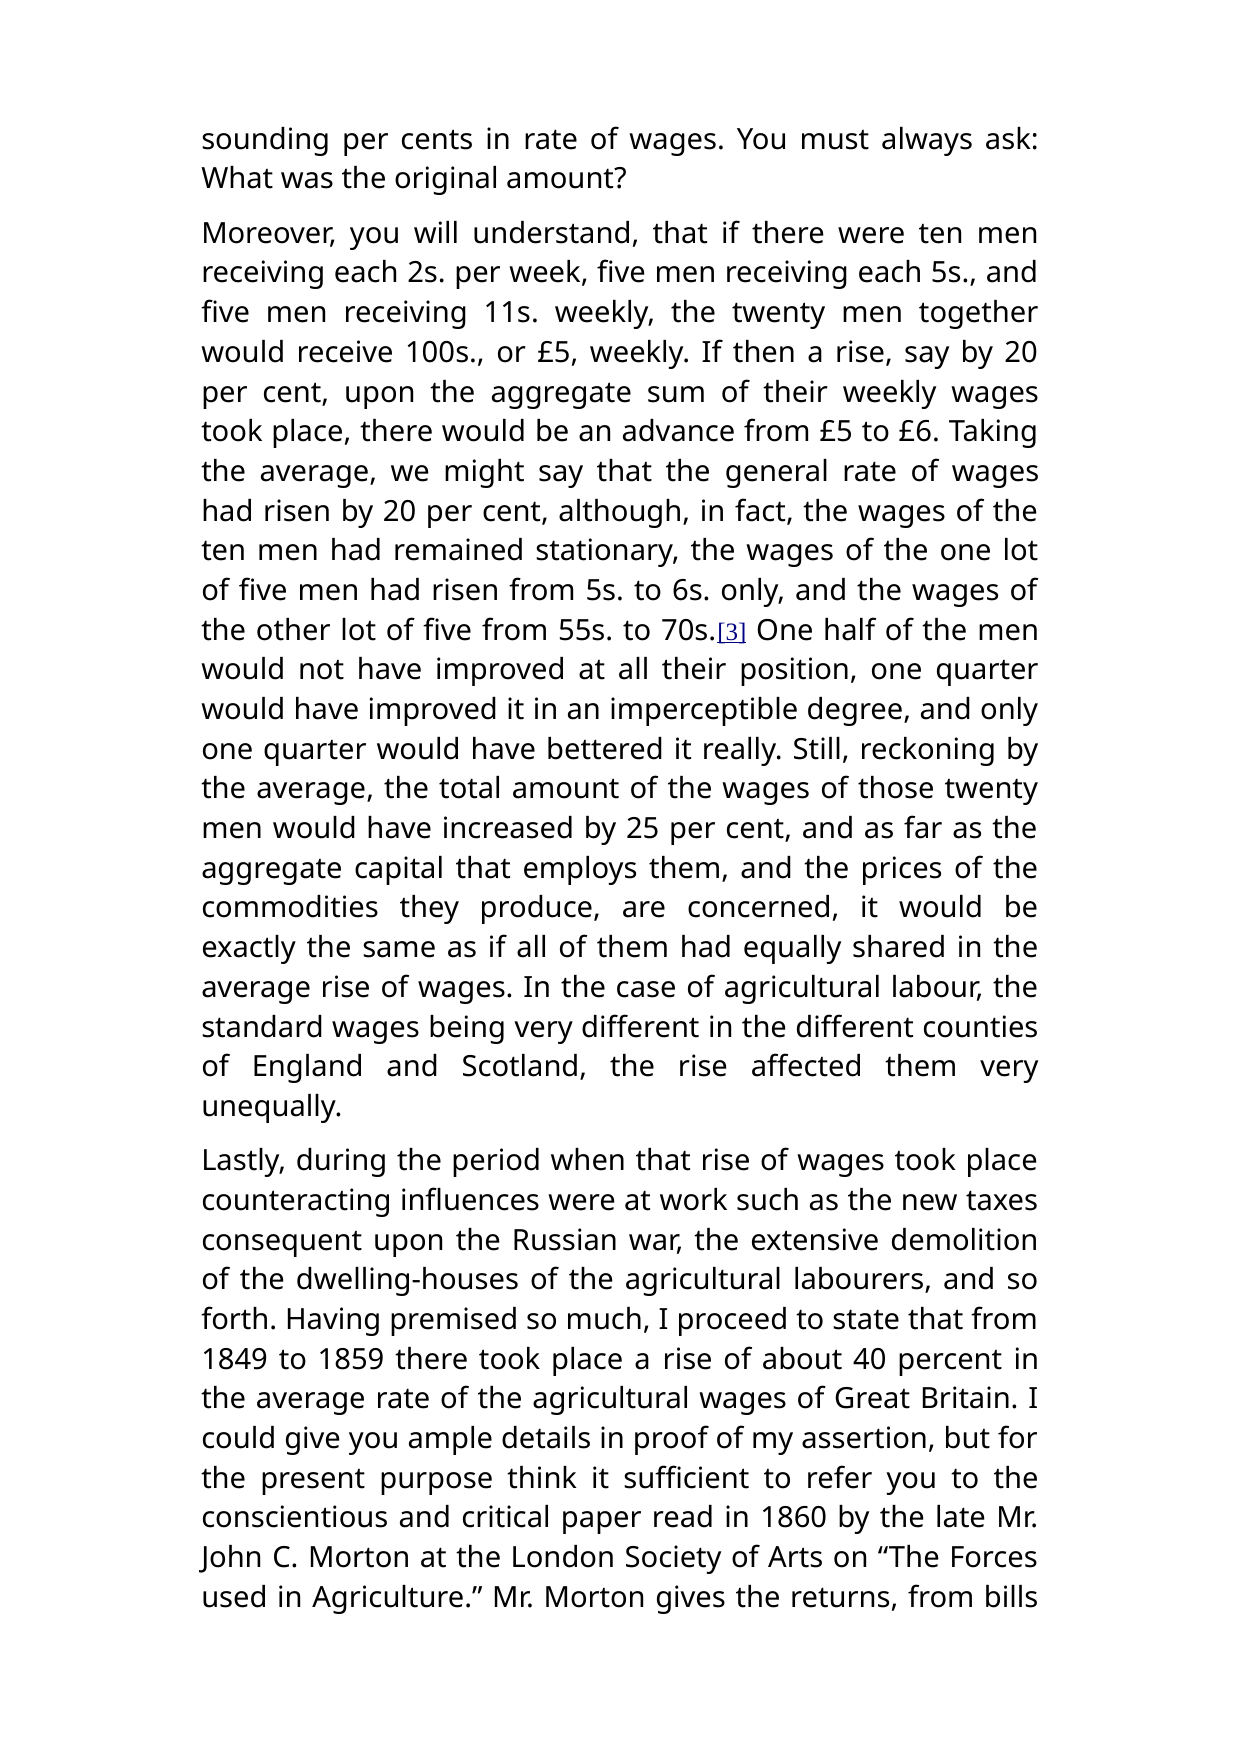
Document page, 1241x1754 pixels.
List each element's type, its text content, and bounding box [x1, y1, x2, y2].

text Moreover, you will understand, that if there were ten men receiving each 2s. per week, five men receiving each 5s., and five men receiving 11s. weekly, the twenty men together would receive 100s., or £5, weekly. If then a rise, say by 20 per cent, upon the aggregate sum of their weekly wages took place, there would be an advance from £5 to £6. Taking the average, we might say that the general rate of wages had risen by 20 per cent, although, in fact, the wages of the ten men had remained stationary, the wages of the one lot of five men had risen from 5s. to 6s. only, and the wages of the other lot of five from 55s. to 70s.[3] One half of the men would not have improved at all their position, one quarter would have improved it in an imperceptible degree, and only one quarter would have bettered it really. Still, reckoning by the average, the total amount of the wages of those twenty men would have increased by 25 per cent, and as far as the aggregate capital that employs them, and the prices of the commodities they produce, are concerned, it would be exactly the same as if all of them had equally shared in the average rise of wages. In the case of agricultural labour, the standard wages being very different in the different counties of England and Scotland, the rise affected them very unequally. [201, 212, 1039, 1125]
text sounding per cents in rate of wages. You must always ask: What was the original amount? [201, 118, 1039, 197]
text Lastly, during the period when that rise of wages took place counteracting influences were at work such as the new taxes consequent upon the Russian war, the extensive demolition of the dwelling-houses of the agricultural labourers, and so forth. Having premised so much, I proceed to state that from 1849 to 1859 there took place a rise of about 40 percent in the average rate of the agricultural wages of Great Britain. I could give you ample details in proof of my assertion, but for the present purpose think it sufficient to refer you to the conscientious and critical paper read in 1860 by the late Mr. John C. Morton at the London Society of Arts on “The Forces used in Agriculture.” Mr. Morton gives the returns, from bills [201, 1139, 1039, 1616]
